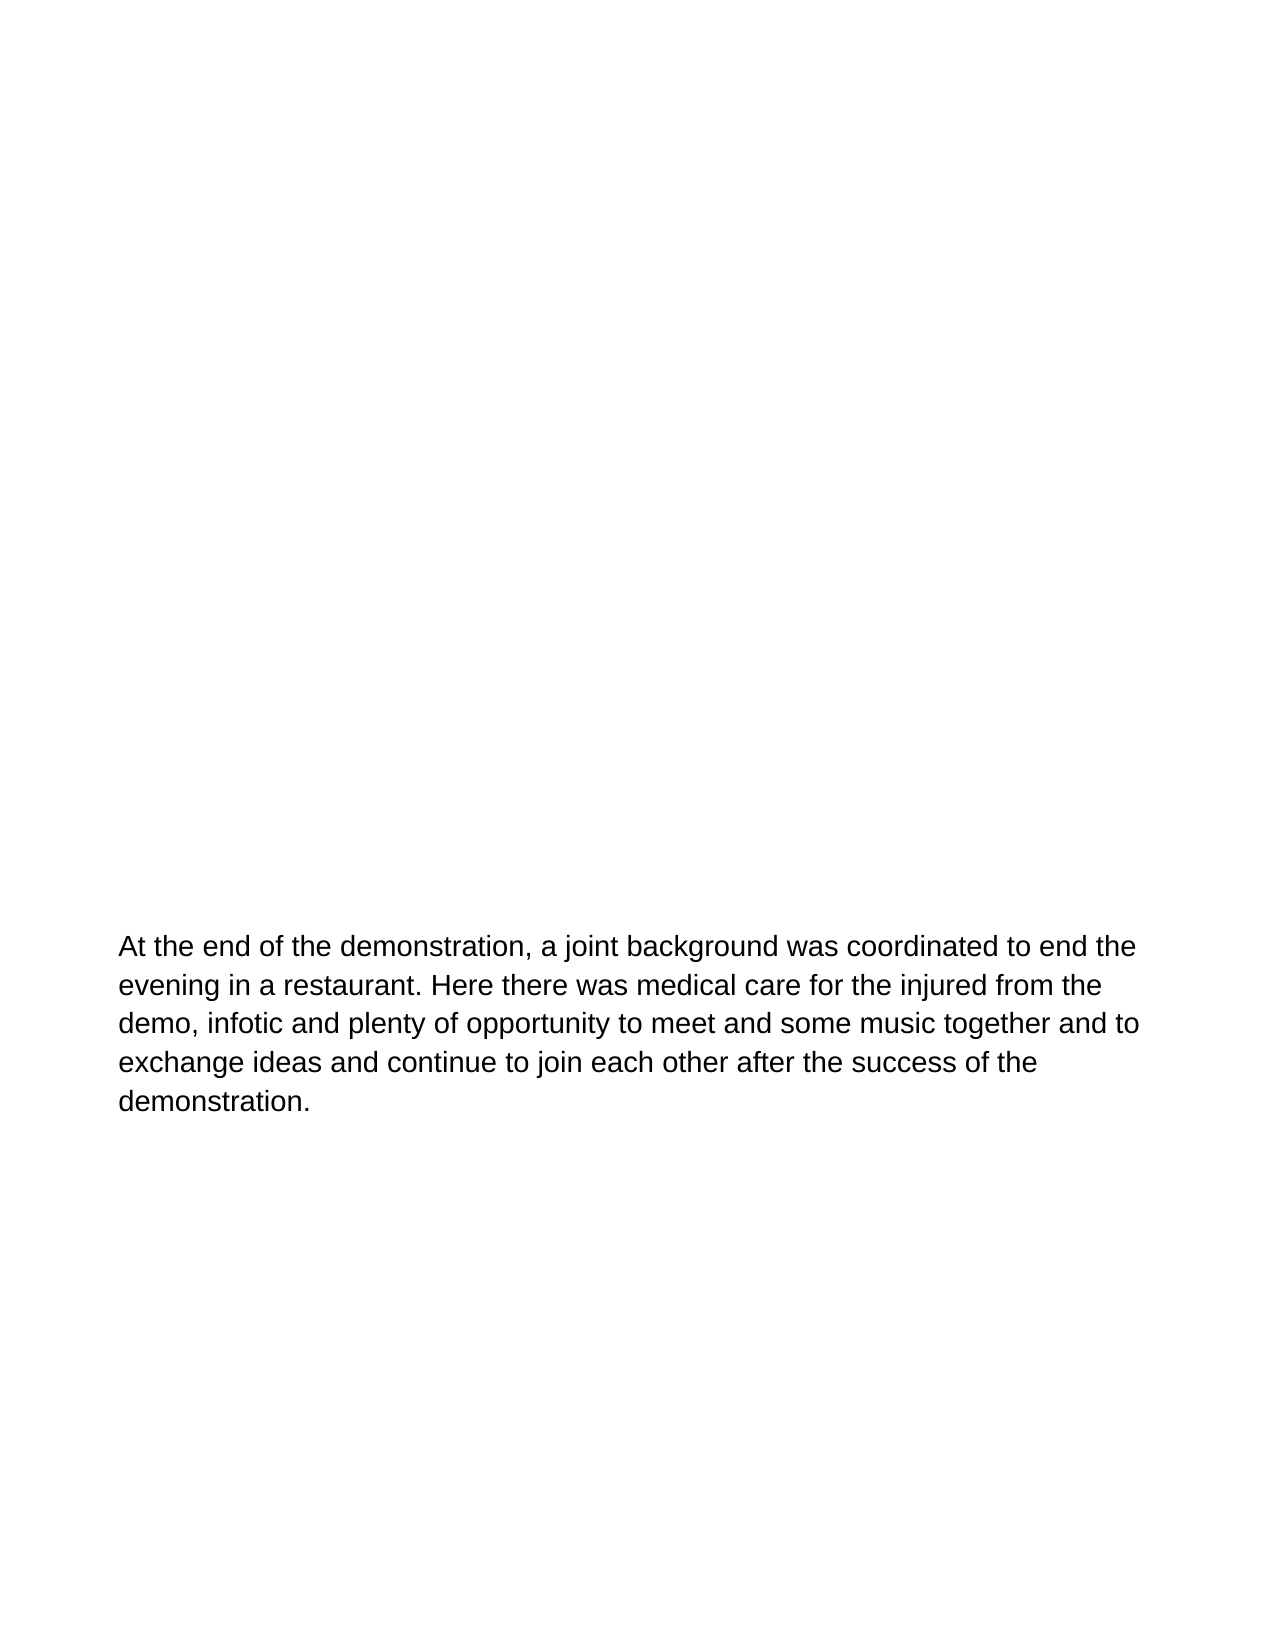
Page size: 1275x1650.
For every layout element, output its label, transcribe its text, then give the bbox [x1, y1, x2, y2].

text At the end of the demonstration, a joint background was coordinated to end the evening in a restaurant. Here there was medical care for the injured from the demo, infotic and plenty of opportunity to meet and some music together and to exchange ideas and continue to join each other after the success of the demonstration. [118, 118, 1157, 1117]
